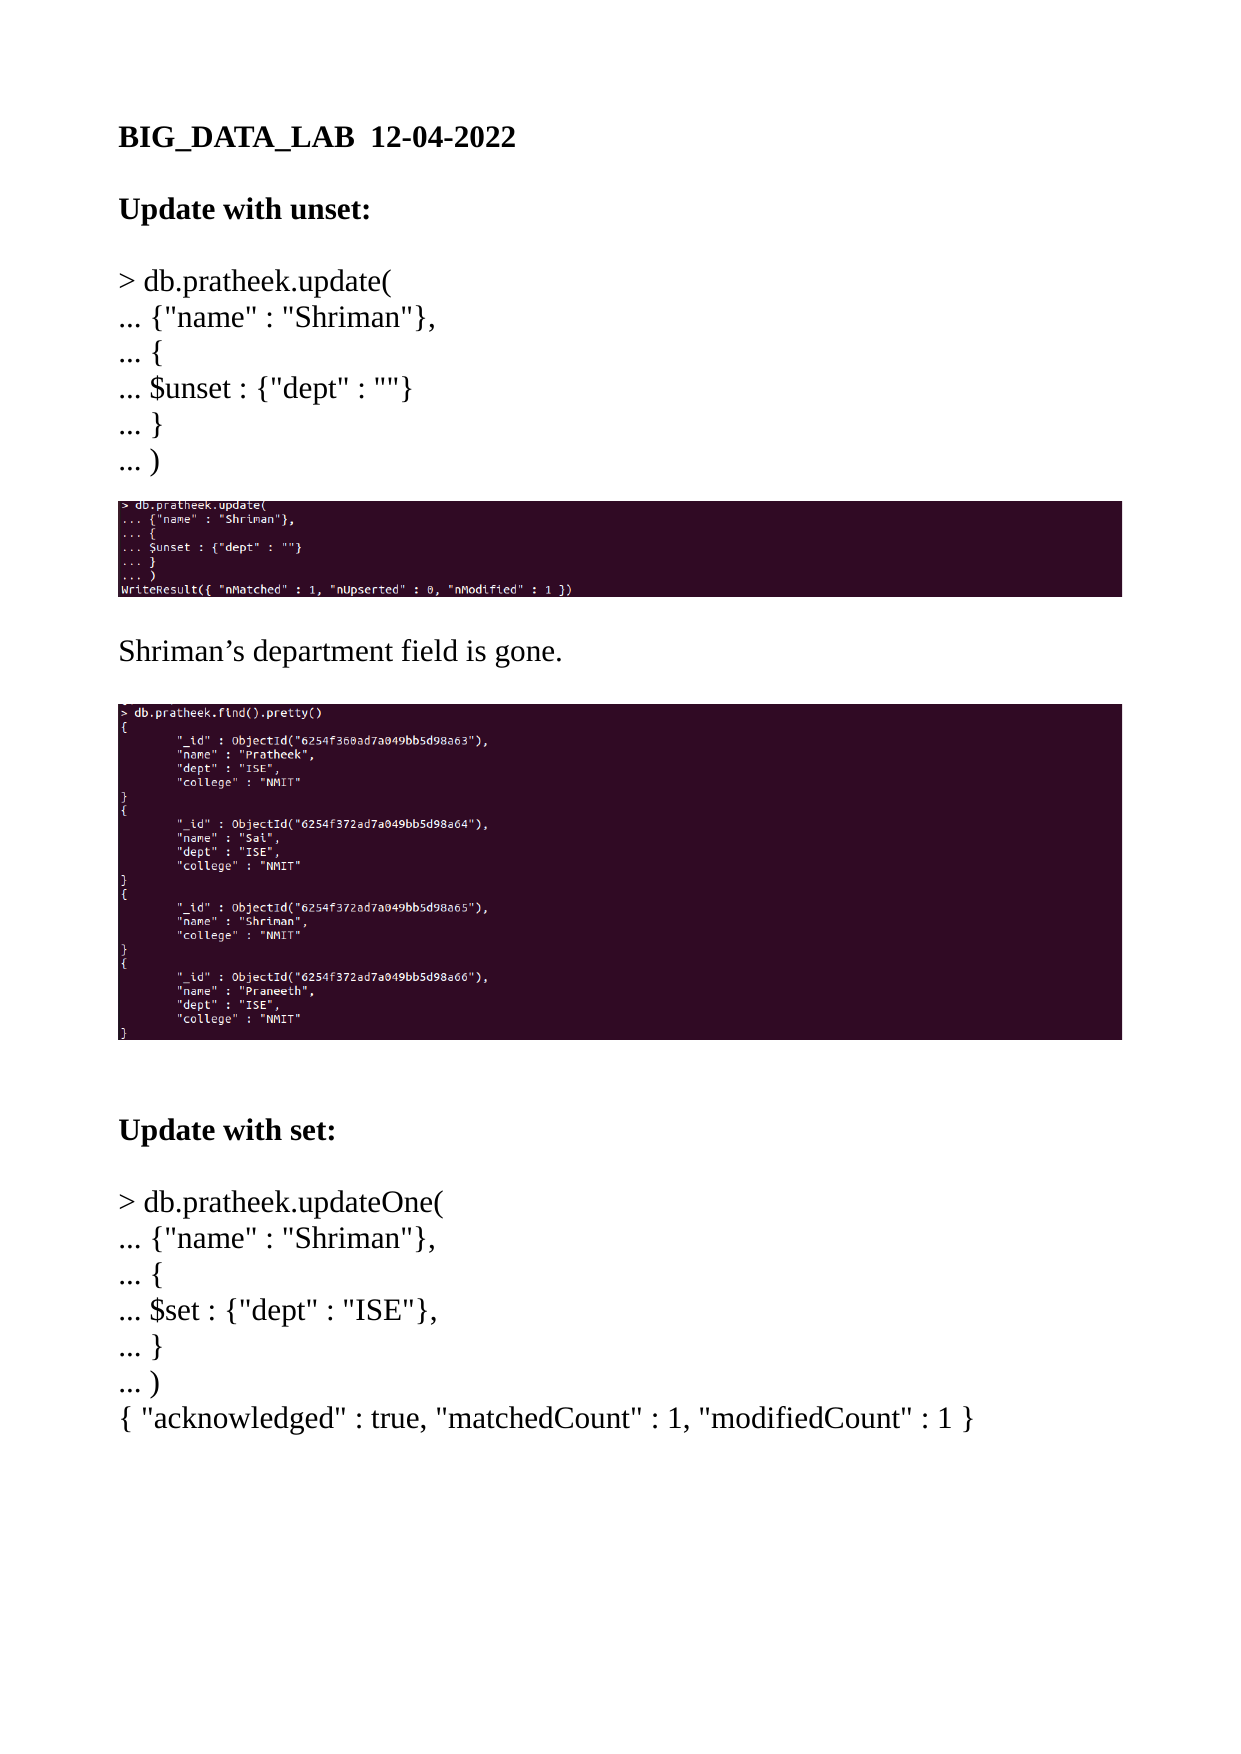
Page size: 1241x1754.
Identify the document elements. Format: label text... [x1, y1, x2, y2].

text > db.pratheek.updateOne( [118, 1183, 1122, 1219]
text ... $unset : {"dept" : ""} [118, 370, 1122, 406]
text Update with unset: [118, 190, 1122, 226]
text ... {"name" : "Shriman"}, [118, 1219, 1122, 1255]
text { "acknowledged" : true, "matchedCount" : 1, "modifiedCount" : 1 } [118, 1399, 1122, 1435]
text Update with set: [118, 1112, 1122, 1147]
text ... ) [118, 1363, 1122, 1399]
text ... ) [118, 442, 1122, 477]
text BIG_DATA_LAB 12-04-2022 [118, 118, 1122, 154]
picture [118, 704, 1123, 1040]
picture [118, 501, 1123, 597]
text ... { [118, 1255, 1122, 1291]
text ... { [118, 334, 1122, 370]
text > db.pratheek.update( [118, 262, 1122, 298]
text ... } [118, 406, 1122, 442]
text ... $set : {"dept" : "ISE"}, [118, 1291, 1122, 1327]
text ... {"name" : "Shriman"}, [118, 298, 1122, 334]
text Shriman’s department field is gone. [118, 632, 1122, 668]
text ... } [118, 1327, 1122, 1363]
